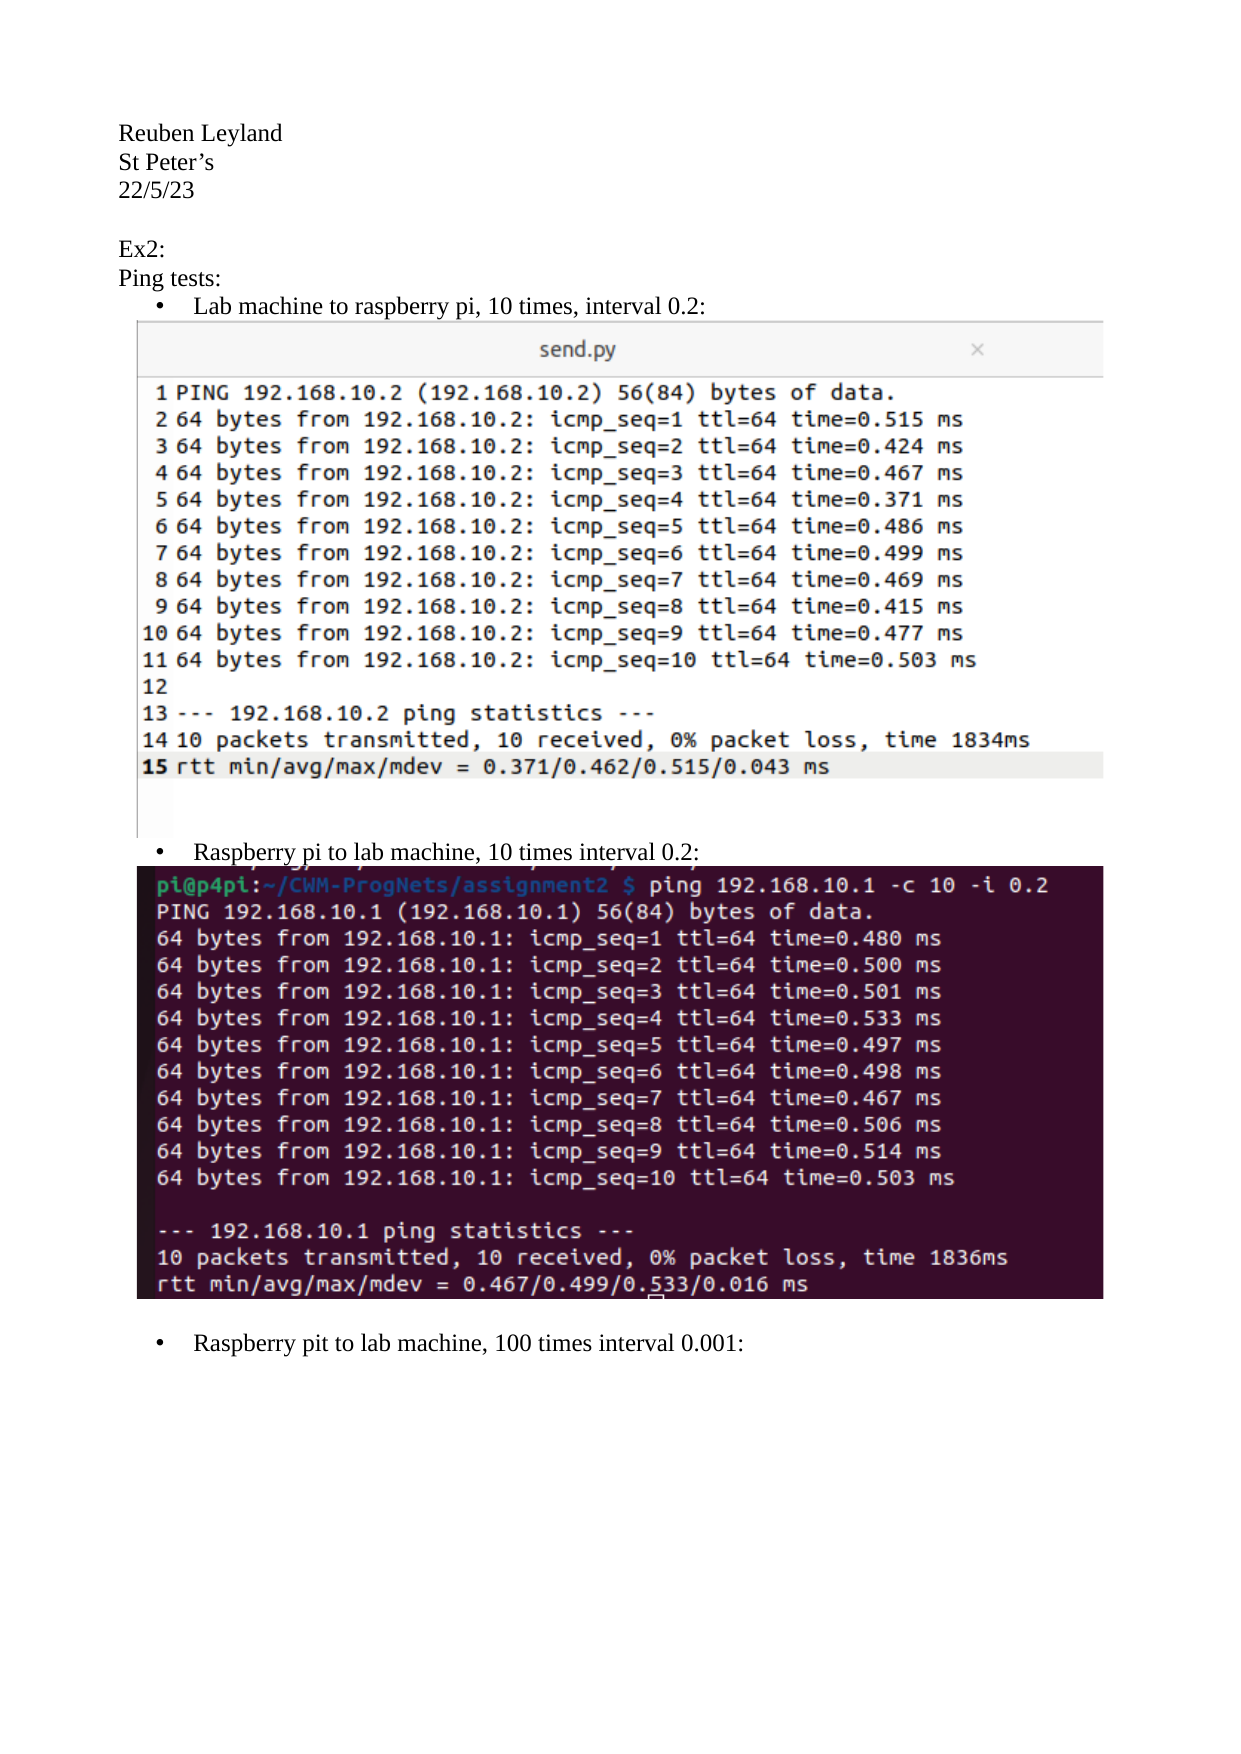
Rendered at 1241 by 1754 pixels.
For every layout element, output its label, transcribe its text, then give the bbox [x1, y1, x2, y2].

list Lab machine to raspberry pi, 10 times, interval 0.2: [156, 291, 1122, 320]
picture [136, 320, 1104, 838]
list Raspberry pi to lab machine, 10 times interval 0.2: [156, 320, 1122, 866]
list Raspberry pit to lab machine, 100 times interval 0.001: [156, 1328, 1122, 1357]
text Ping tests: [118, 263, 1122, 291]
picture [136, 866, 1104, 1299]
text Ex2: [118, 234, 1122, 263]
